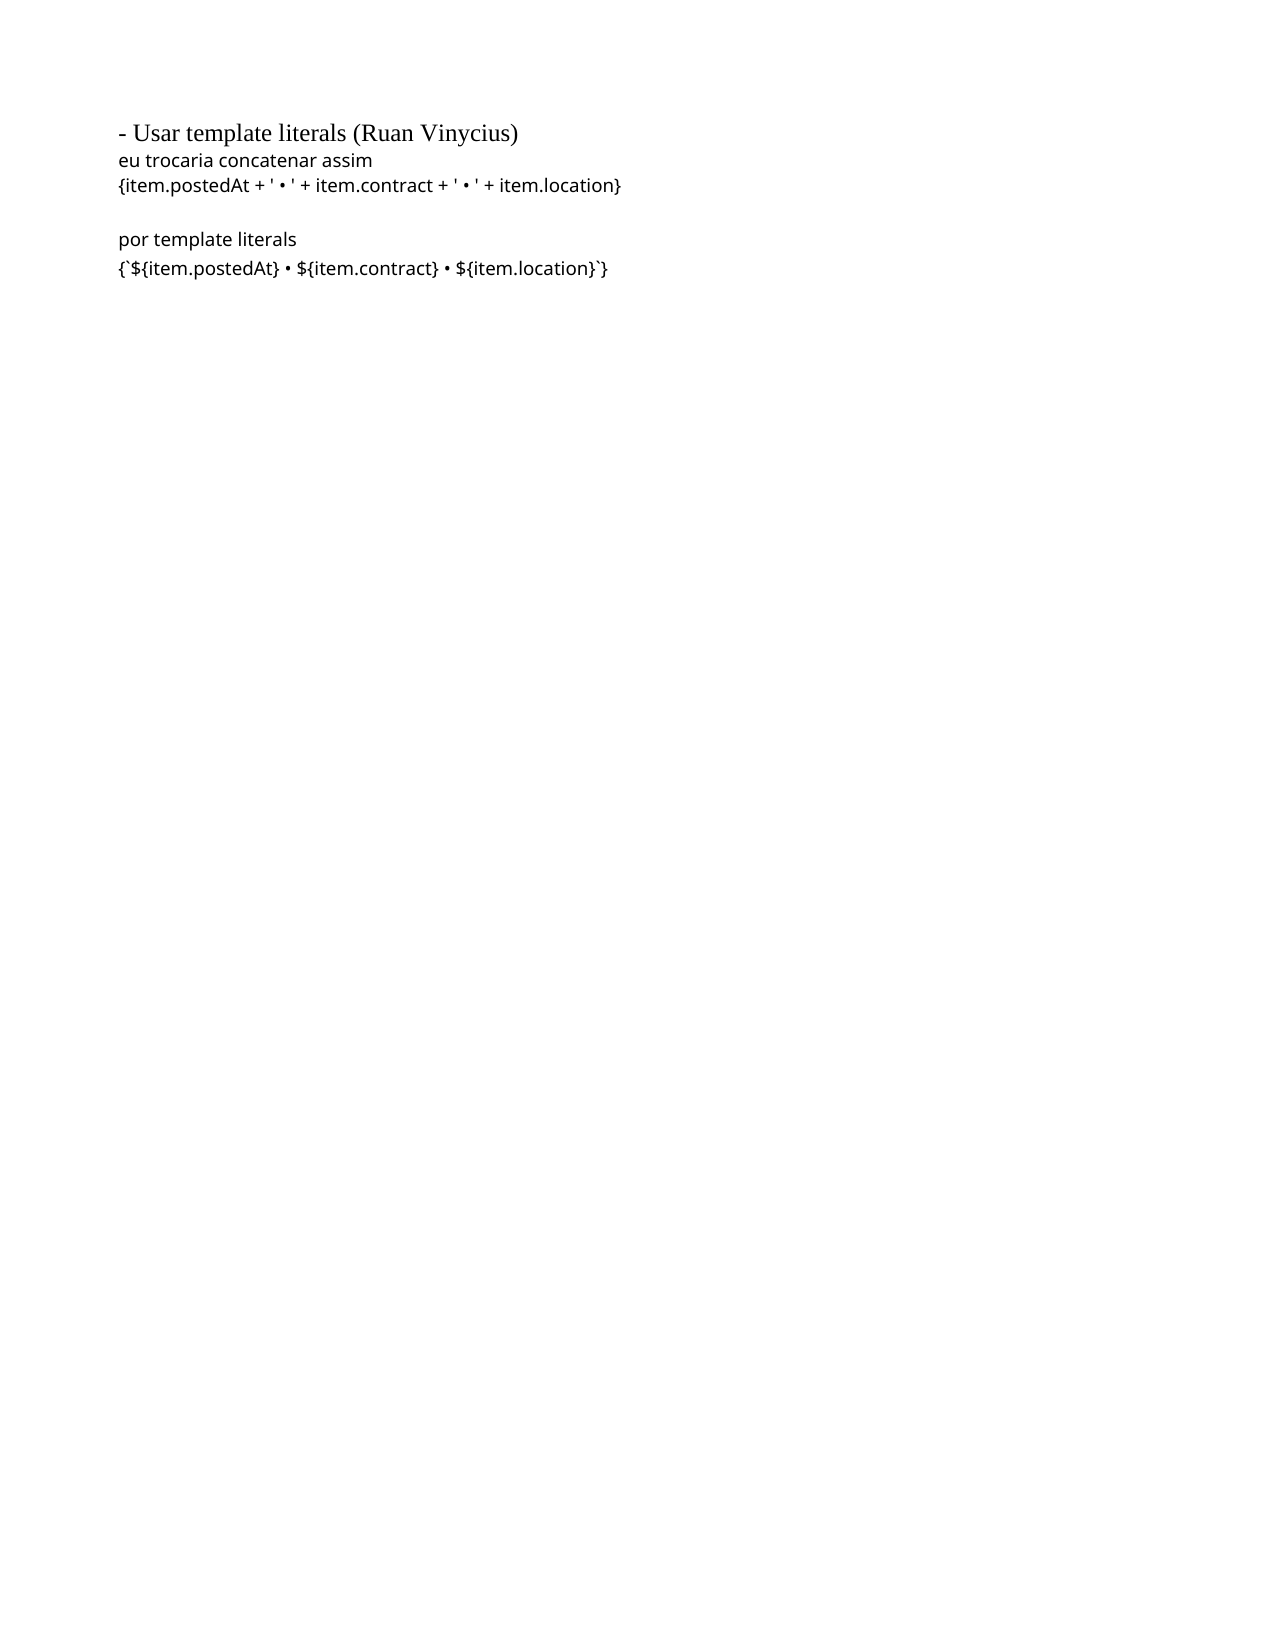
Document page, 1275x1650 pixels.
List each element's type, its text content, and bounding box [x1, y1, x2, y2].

text {`${item.postedAt} • ${item.contract} • ${item.location}`} [118, 252, 1157, 281]
text - Usar template literals (Ruan Vinycius) [118, 118, 1157, 147]
text eu trocaria concatenar assim [118, 147, 1157, 172]
text por template literals [118, 227, 1157, 252]
text {item.postedAt + ' • ' + item.contract + ' • ' + item.location} [118, 172, 1157, 198]
